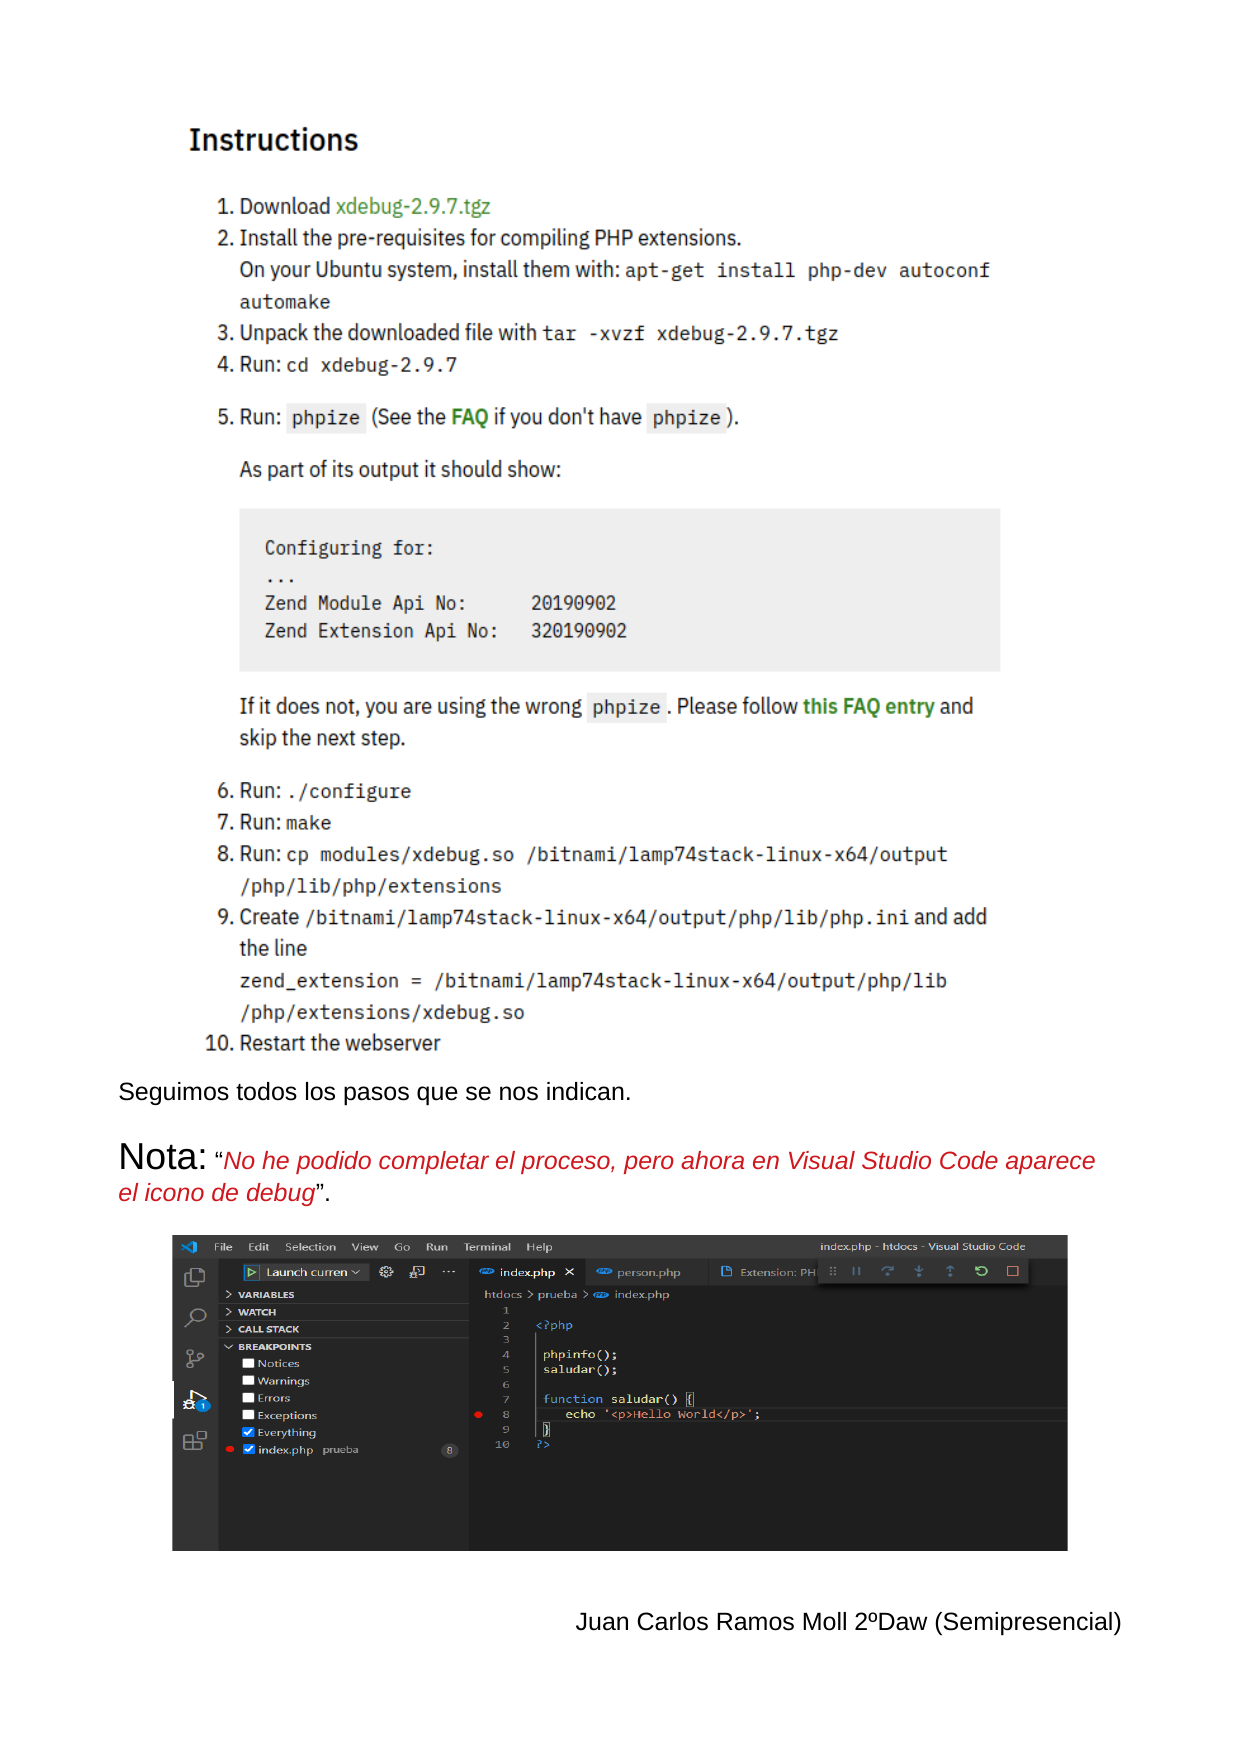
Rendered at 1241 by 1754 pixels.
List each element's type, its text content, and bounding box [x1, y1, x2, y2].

picture [167, 118, 1074, 1077]
text Seguimos todos los pasos que se nos indican. [118, 118, 1122, 1106]
picture [172, 1235, 1068, 1551]
text Nota: “No he podido completar el proceso, pero ahora en Visual Studio Code aparece el icono de debug”. [118, 1134, 1122, 1206]
